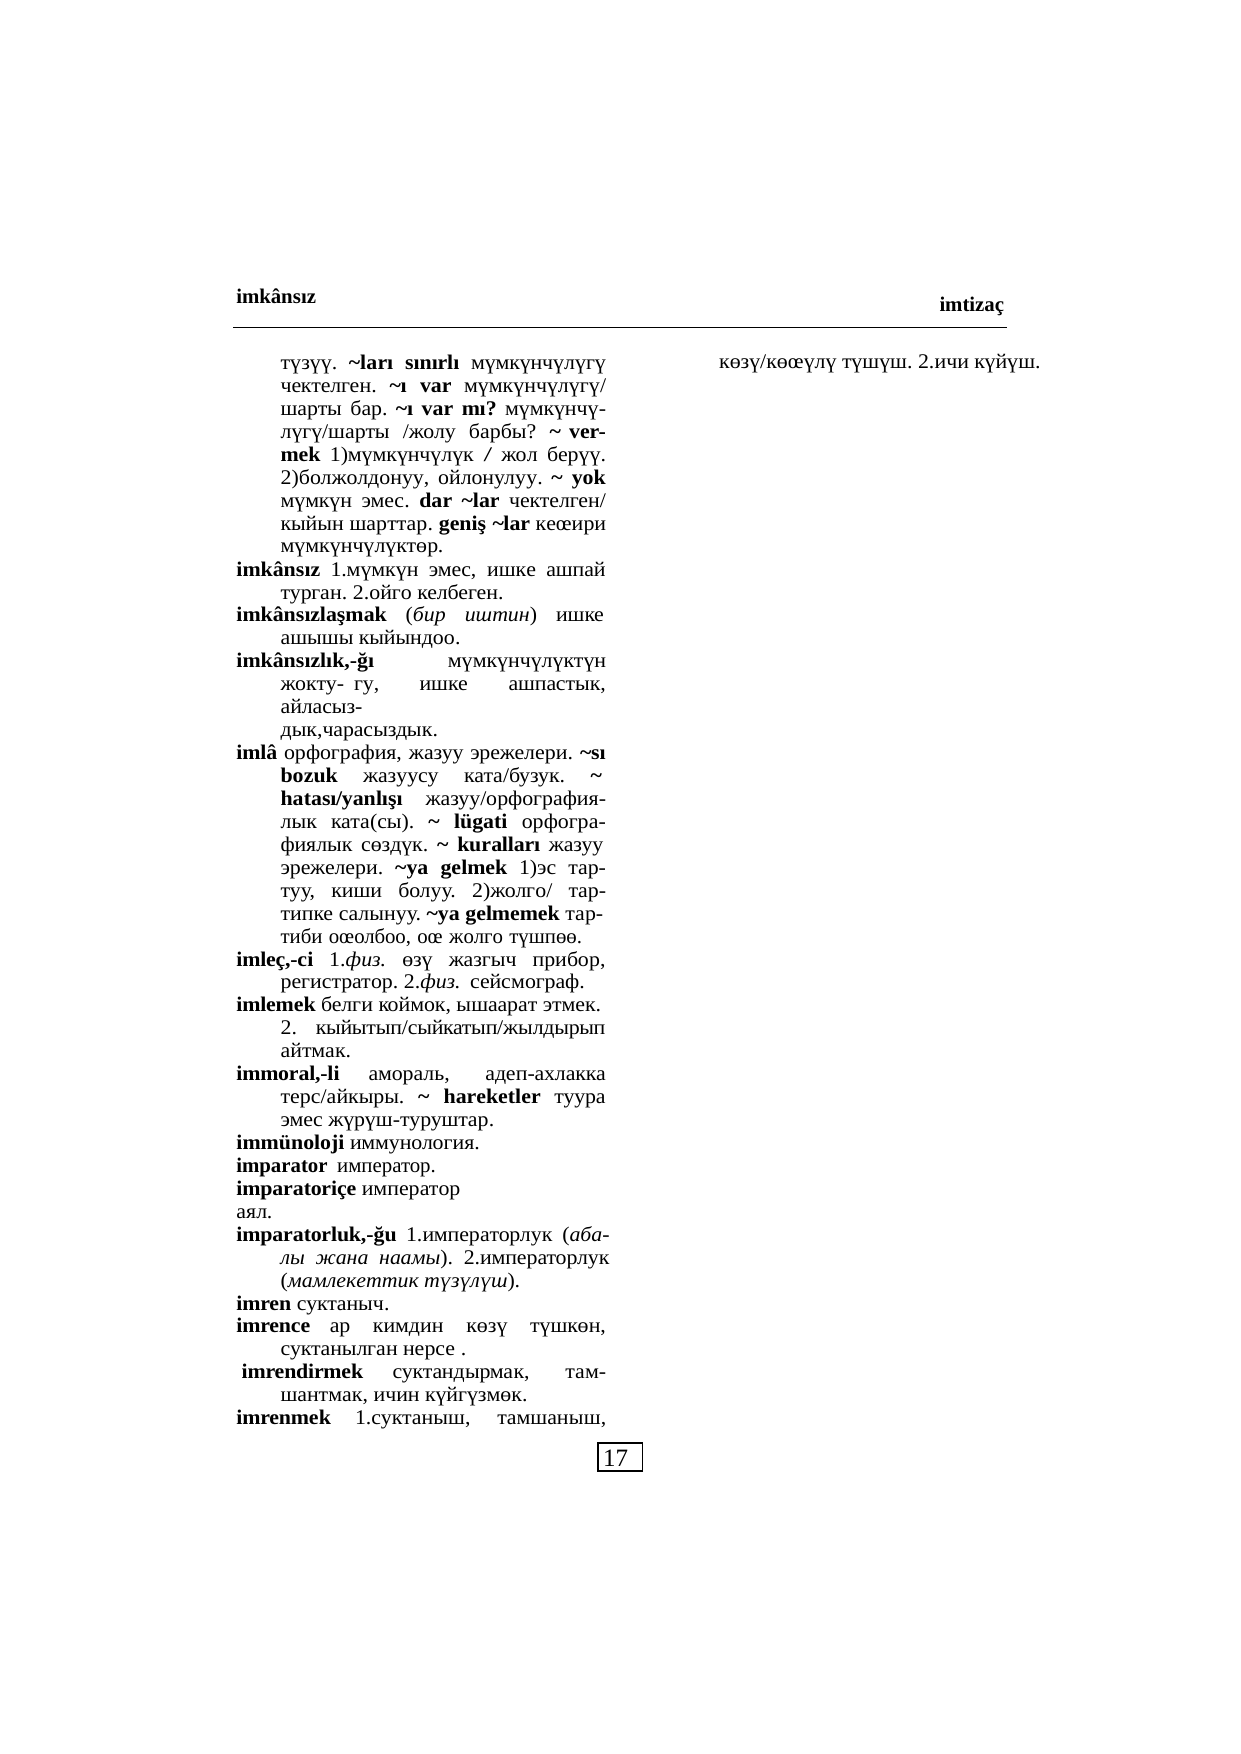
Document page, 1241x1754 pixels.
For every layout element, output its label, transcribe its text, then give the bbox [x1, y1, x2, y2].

text imlemek белги коймок, ышаарат этмек. [236, 993, 609, 1016]
text эрежелери. ~ya gelmek 1)эс тар- туу, киши болуу. 2)жолго/ тар- типке салынуу. ~ya gelmemek тар- [280, 856, 606, 925]
text imrenmek 1.суктаныш, тамшаныш, [236, 1406, 609, 1429]
text дык,чарасыздык. [280, 718, 439, 741]
text ашышы кыйындоо. [280, 626, 461, 649]
text тиби оœолбоо, оœ жолго түшпөө. [280, 925, 584, 948]
text көзү/көœүлү түшүш. 2.ичи күйүш. [719, 350, 1059, 373]
text imkânsız 1.мүмкүн эмес, ишке ашпай турган. 2.ойго келбеген. [236, 558, 606, 604]
text imlâ орфография, жазуу эрежелери. ~sı bozuk жазуусу ката/бузук. ~ [236, 741, 606, 787]
text түзүү. ~ları sınırlı мүмкүнчүлүгү чектелген. ~ı var мүмкүнчүлүгү/ шарты бар. ~ı var mı? мүмкүнчү- лүгү/шарты /жолу барбы? ~ ver- mek 1)мүмкүнчүлүк / жол берүү. 2)болжолдонуу, ойлонулуу. ~ yok мүмкүн эмес. dar ~lar чектелген/ кыйын шарттар. geniş ~lar кеœири мүмкүнчүлүктөр. [280, 350, 606, 557]
text 2. кыйытып/сыйкатып/жылдырып айтмак. [280, 1016, 605, 1062]
text imkânsız [236, 284, 316, 308]
text imrence ар кимдин көзү түшкөн, суктанылган нерсе . [236, 1314, 606, 1360]
text imkânsızlık,-ğı мүмкүнчүлүктүн жокту- гу, ишке ашпастык, айласыз- [236, 649, 606, 718]
text imparatorluk,-ğu 1.императорлук (аба- лы жана наамы). 2.императорлук (мамлекеттик түзүлүш). [236, 1223, 609, 1292]
text immünoloji иммунология. imparator император. imparatoriçe император аял. [236, 1131, 499, 1223]
text imkânsızlaşmak (бир иштин) ишке [236, 604, 606, 626]
text imrendirmek суктандырмак, там- шантмак, ичин күйгүзмөк. [241, 1361, 606, 1406]
text imren суктаныч. [236, 1292, 609, 1314]
text imleç,-ci 1.физ. өзү жазгыч прибор, регистратор. 2.физ. сейсмограф. [236, 948, 606, 993]
text imtizaç [939, 292, 1065, 316]
text hatası/yanlışı жазуу/орфография- лык ката(сы). ~ lügati орфогра- фиялык сөздүк. ~ kuralları жазуу [280, 787, 606, 856]
text immoral,-li амораль, адеп-ахлакка терс/айкыры. ~ hareketler туура эмес жүрүш-туруштар. [236, 1062, 606, 1131]
